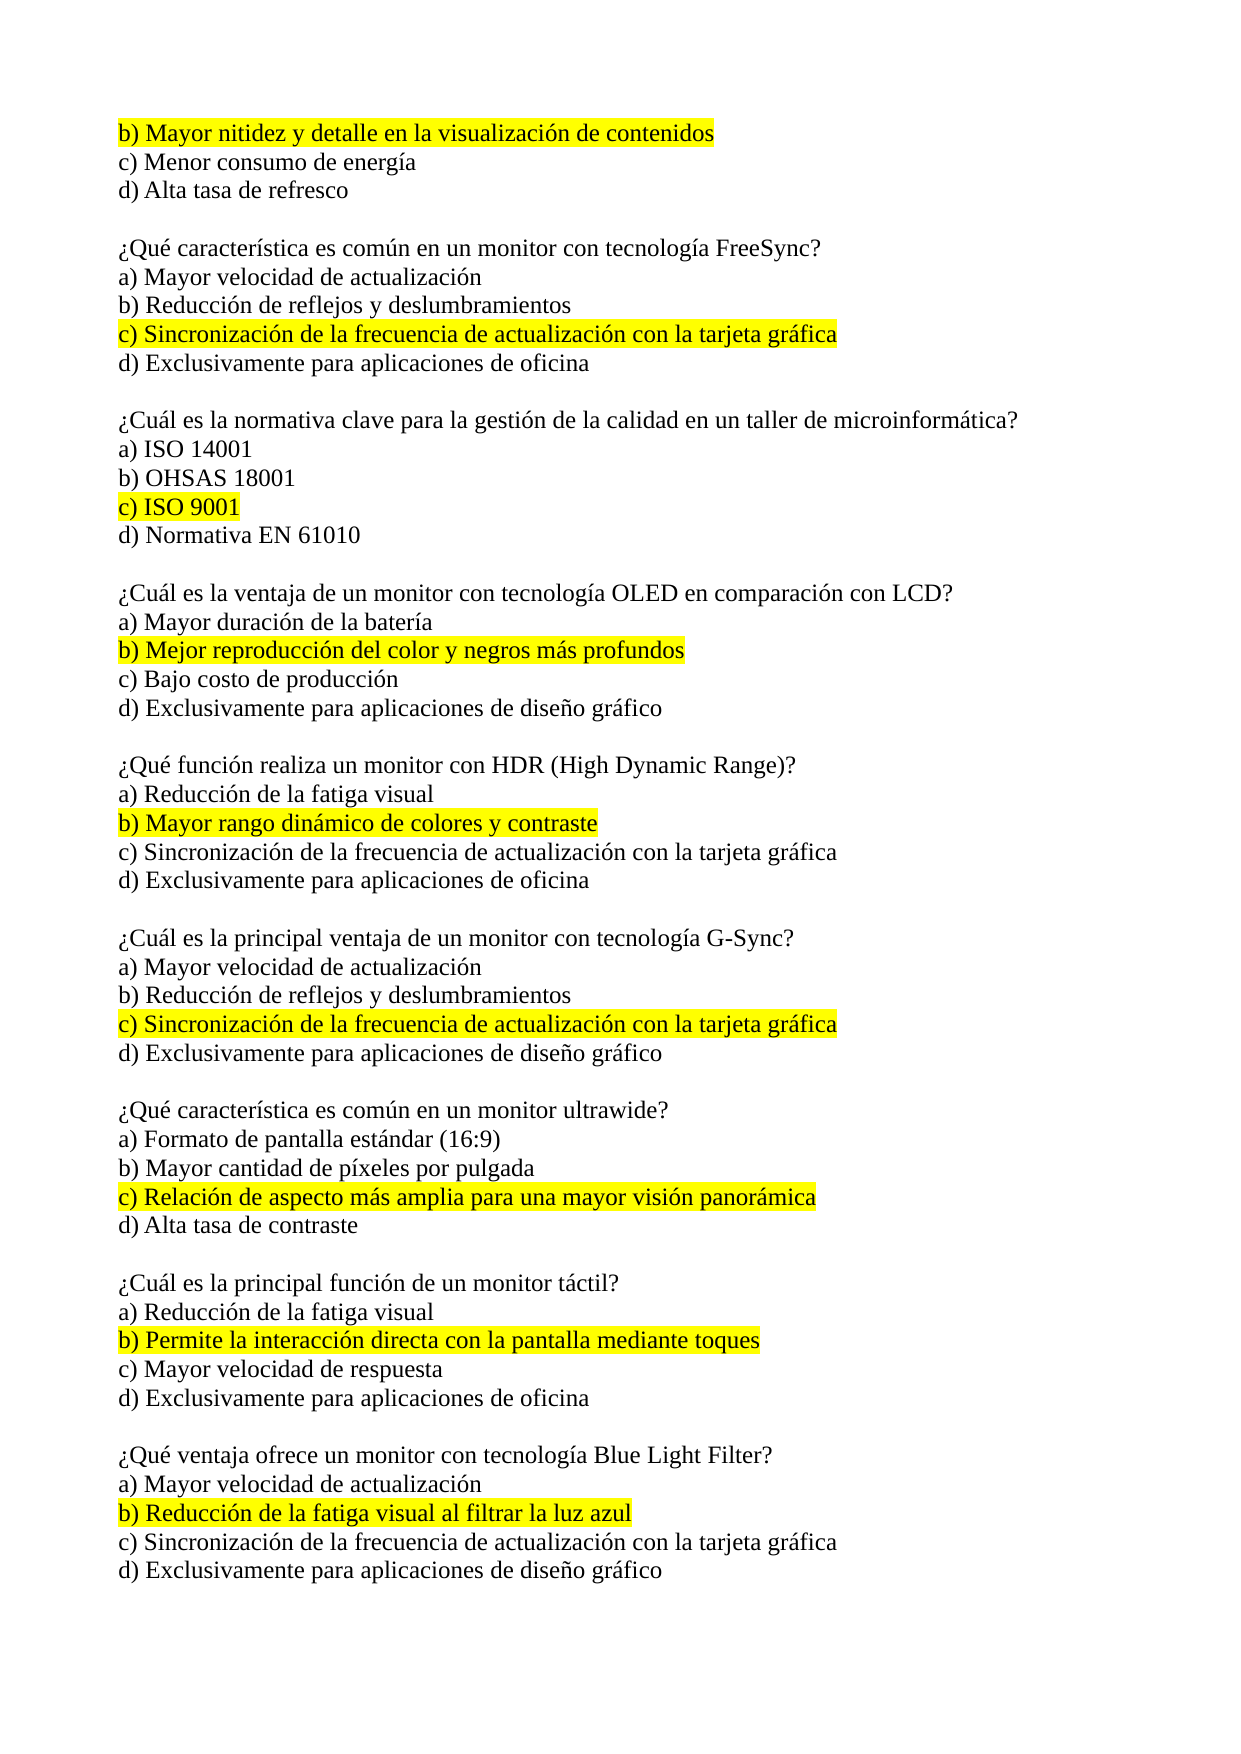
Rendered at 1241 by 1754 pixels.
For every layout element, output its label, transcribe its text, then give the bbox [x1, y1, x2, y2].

text b) OHSAS 18001 [118, 463, 1122, 492]
text c) Menor consumo de energía [118, 147, 1122, 176]
text d) Normativa EN 61010 [118, 521, 1122, 549]
text ¿Cuál es la ventaja de un monitor con tecnología OLED en comparación con LCD? [118, 578, 1122, 607]
text ¿Cuál es la principal función de un monitor táctil? [118, 1268, 1122, 1297]
text a) Mayor velocidad de actualización [118, 952, 1122, 981]
text b) Reducción de la fatiga visual al filtrar la luz azul [118, 1498, 1122, 1527]
text c) Sincronización de la frecuencia de actualización con la tarjeta gráfica [118, 837, 1122, 866]
text a) Mayor duración de la batería [118, 607, 1122, 636]
text a) Reducción de la fatiga visual [118, 779, 1122, 808]
text a) Mayor velocidad de actualización [118, 262, 1122, 291]
text c) Sincronización de la frecuencia de actualización con la tarjeta gráfica [118, 1527, 1122, 1556]
text d) Exclusivamente para aplicaciones de oficina [118, 1383, 1122, 1412]
text b) Reducción de reflejos y deslumbramientos [118, 291, 1122, 319]
text c) Sincronización de la frecuencia de actualización con la tarjeta gráfica [118, 319, 1122, 348]
text ¿Qué ventaja ofrece un monitor con tecnología Blue Light Filter? [118, 1441, 1122, 1469]
text b) Mayor rango dinámico de colores y contraste [118, 808, 1122, 837]
text d) Exclusivamente para aplicaciones de oficina [118, 866, 1122, 894]
text c) ISO 9001 [118, 492, 1122, 521]
text a) ISO 14001 [118, 434, 1122, 463]
text ¿Qué función realiza un monitor con HDR (High Dynamic Range)? [118, 751, 1122, 779]
text ¿Qué característica es común en un monitor ultrawide? [118, 1096, 1122, 1124]
text d) Exclusivamente para aplicaciones de diseño gráfico [118, 1038, 1122, 1067]
text d) Alta tasa de refresco [118, 176, 1122, 204]
text ¿Qué característica es común en un monitor con tecnología FreeSync? [118, 233, 1122, 262]
text d) Exclusivamente para aplicaciones de diseño gráfico [118, 693, 1122, 722]
text a) Reducción de la fatiga visual [118, 1297, 1122, 1326]
text c) Relación de aspecto más amplia para una mayor visión panorámica [118, 1182, 1122, 1211]
text b) Permite la interacción directa con la pantalla mediante toques [118, 1326, 1122, 1354]
text b) Reducción de reflejos y deslumbramientos [118, 981, 1122, 1009]
text ¿Cuál es la principal ventaja de un monitor con tecnología G-Sync? [118, 923, 1122, 952]
text d) Alta tasa de contraste [118, 1211, 1122, 1239]
text a) Mayor velocidad de actualización [118, 1469, 1122, 1498]
text a) Formato de pantalla estándar (16:9) [118, 1124, 1122, 1153]
text b) Mejor reproducción del color y negros más profundos [118, 636, 1122, 664]
text c) Bajo costo de producción [118, 664, 1122, 693]
text d) Exclusivamente para aplicaciones de oficina [118, 348, 1122, 377]
text c) Mayor velocidad de respuesta [118, 1354, 1122, 1383]
text d) Exclusivamente para aplicaciones de diseño gráfico [118, 1556, 1122, 1584]
text b) Mayor nitidez y detalle en la visualización de contenidos [118, 118, 1122, 147]
text b) Mayor cantidad de píxeles por pulgada [118, 1153, 1122, 1182]
text c) Sincronización de la frecuencia de actualización con la tarjeta gráfica [118, 1009, 1122, 1038]
text ¿Cuál es la normativa clave para la gestión de la calidad en un taller de microinformática? [118, 406, 1122, 434]
